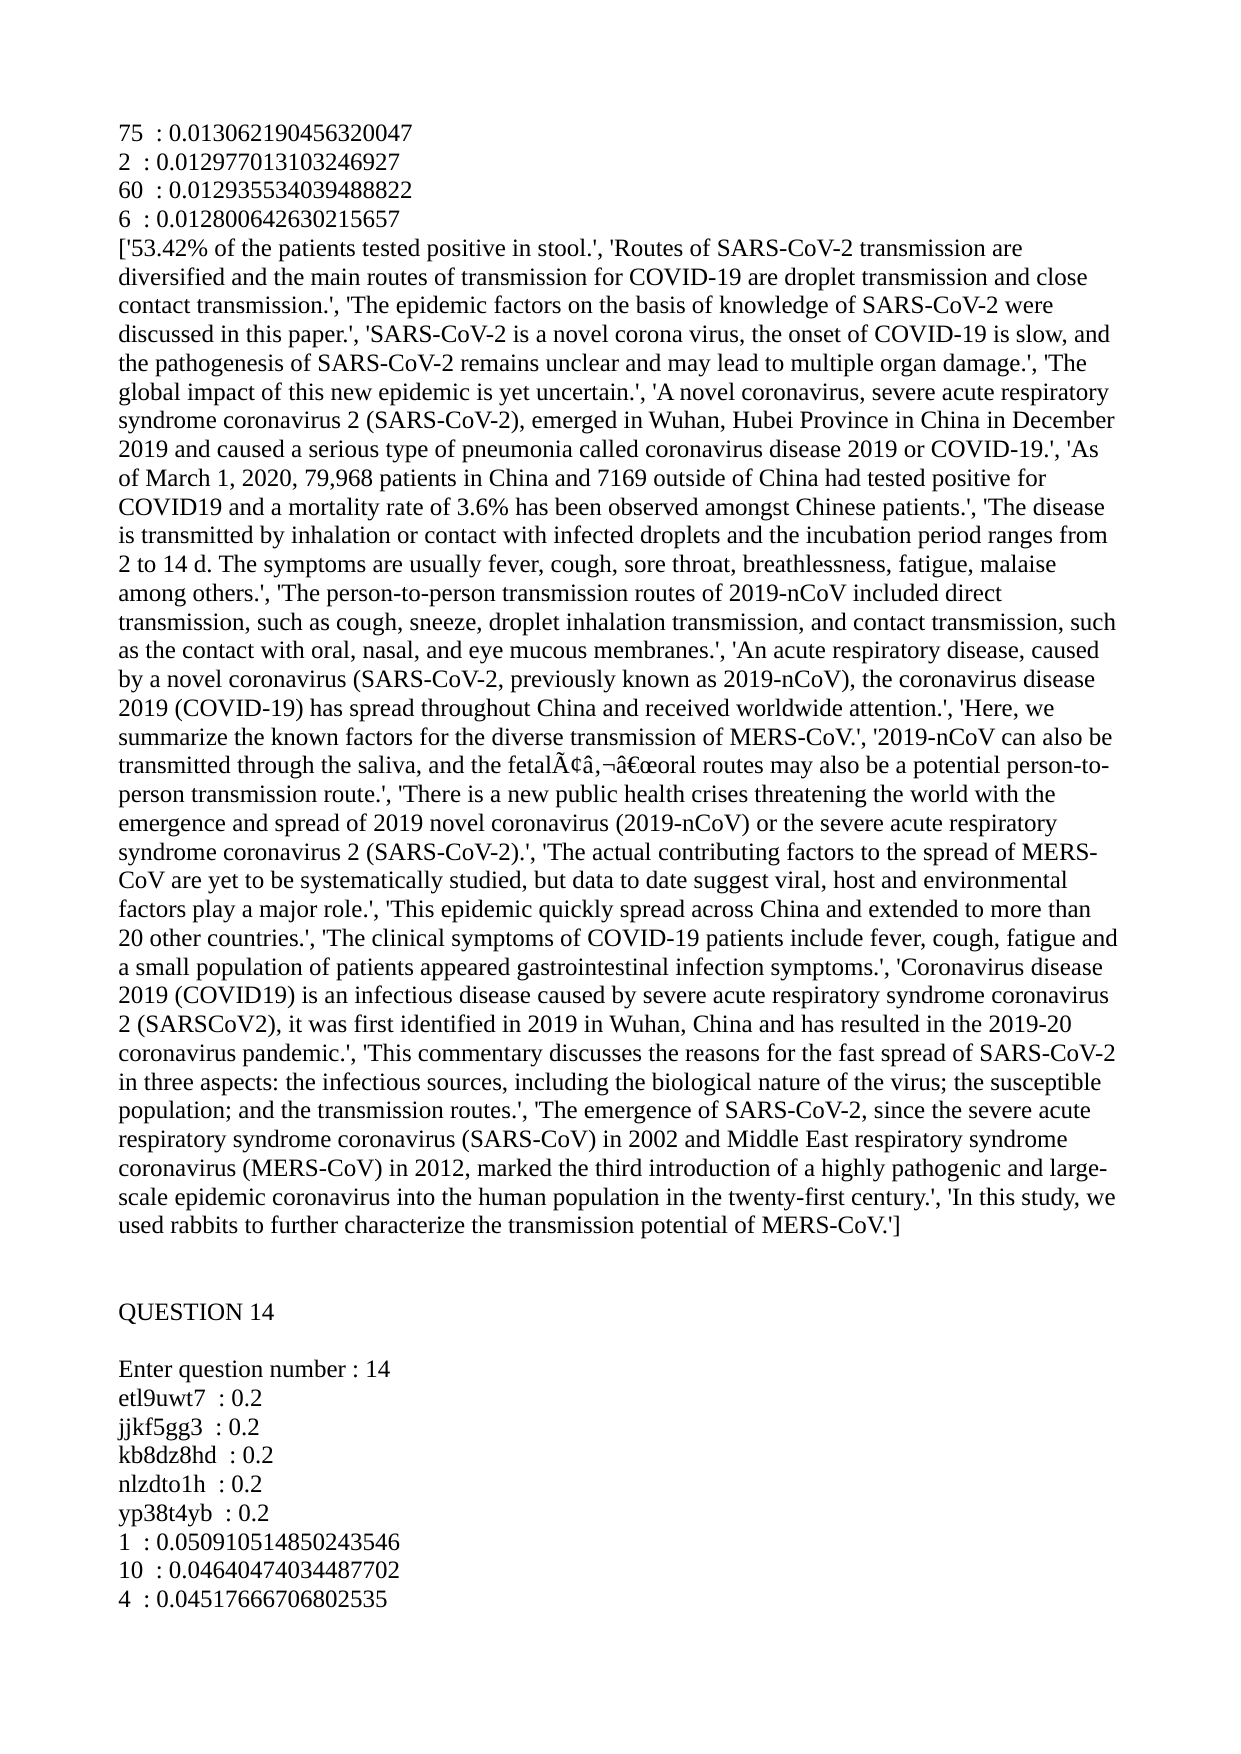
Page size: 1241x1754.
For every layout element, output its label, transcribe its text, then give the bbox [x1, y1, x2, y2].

text etl9uwt7 : 0.2 [118, 1383, 1122, 1412]
text ['53.42% of the patients tested positive in stool.', 'Routes of SARS-CoV-2 transmission are diversified and the main routes of transmission for COVID-19 are droplet transmission and close contact transmission.', 'The epidemic factors on the basis of knowledge of SARS-CoV-2 were discussed in this paper.', 'SARS-CoV-2 is a novel corona virus, the onset of COVID-19 is slow, and the pathogenesis of SARS-CoV-2 remains unclear and may lead to multiple organ damage.', 'The global impact of this new epidemic is yet uncertain.', 'A novel coronavirus, severe acute respiratory syndrome coronavirus 2 (SARS-CoV-2), emerged in Wuhan, Hubei Province in China in December 2019 and caused a serious type of pneumonia called coronavirus disease 2019 or COVID-19.', 'As of March 1, 2020, 79,968 patients in China and 7169 outside of China had tested positive for COVID19 and a mortality rate of 3.6% has been observed amongst Chinese patients.', 'The disease is transmitted by inhalation or contact with infected droplets and the incubation period ranges from 2 to 14 d. The symptoms are usually fever, cough, sore throat, breathlessness, fatigue, malaise among others.', 'The person-to-person transmission routes of 2019-nCoV included direct transmission, such as cough, sneeze, droplet inhalation transmission, and contact transmission, such as the contact with oral, nasal, and eye mucous membranes.', 'An acute respiratory disease, caused by a novel coronavirus (SARS-CoV-2, previously known as 2019-nCoV), the coronavirus disease 2019 (COVID-19) has spread throughout China and received worldwide attention.', 'Here, we summarize the known factors for the diverse transmission of MERS-CoV.', '2019-nCoV can also be transmitted through the saliva, and the fetalÃ¢â‚¬â€œoral routes may also be a potential person-to-person transmission route.', 'There is a new public health crises threatening the world with the emergence and spread of 2019 novel coronavirus (2019-nCoV) or the severe acute respiratory syndrome coronavirus 2 (SARS-CoV-2).', 'The actual contributing factors to the spread of MERS-CoV are yet to be systematically studied, but data to date suggest viral, host and environmental factors play a major role.', 'This epidemic quickly spread across China and extended to more than 20 other countries.', 'The clinical symptoms of COVID-19 patients include fever, cough, fatigue and a small population of patients appeared gastrointestinal infection symptoms.', 'Coronavirus disease 2019 (COVID19) is an infectious disease caused by severe acute respiratory syndrome coronavirus 2 (SARSCoV2), it was first identified in 2019 in Wuhan, China and has resulted in the 2019-20 coronavirus pandemic.', 'This commentary discusses the reasons for the fast spread of SARS-CoV-2 in three aspects: the infectious sources, including the biological nature of the virus; the susceptible population; and the transmission routes.', 'The emergence of SARS-CoV-2, since the severe acute respiratory syndrome coronavirus (SARS-CoV) in 2002 and Middle East respiratory syndrome coronavirus (MERS-CoV) in 2012, marked the third introduction of a highly pathogenic and large-scale epidemic coronavirus into the human population in the twenty-first century.', 'In this study, we used rabbits to further characterize the transmission potential of MERS-CoV.'] [118, 233, 1122, 1239]
text 75 : 0.013062190456320047 [118, 118, 1122, 147]
text nlzdto1h : 0.2 [118, 1469, 1122, 1498]
text jjkf5gg3 : 0.2 [118, 1412, 1122, 1441]
text 4 : 0.04517666706802535 [118, 1584, 1122, 1613]
text 10 : 0.04640474034487702 [118, 1556, 1122, 1584]
text yp38t4yb : 0.2 [118, 1498, 1122, 1527]
text 1 : 0.050910514850243546 [118, 1527, 1122, 1556]
text 60 : 0.012935534039488822 [118, 176, 1122, 204]
text Enter question number : 14 [118, 1354, 1122, 1383]
text kb8dz8hd : 0.2 [118, 1441, 1122, 1469]
text 2 : 0.012977013103246927 [118, 147, 1122, 176]
text 6 : 0.012800642630215657 [118, 204, 1122, 233]
text QUESTION 14 [118, 1297, 1122, 1326]
